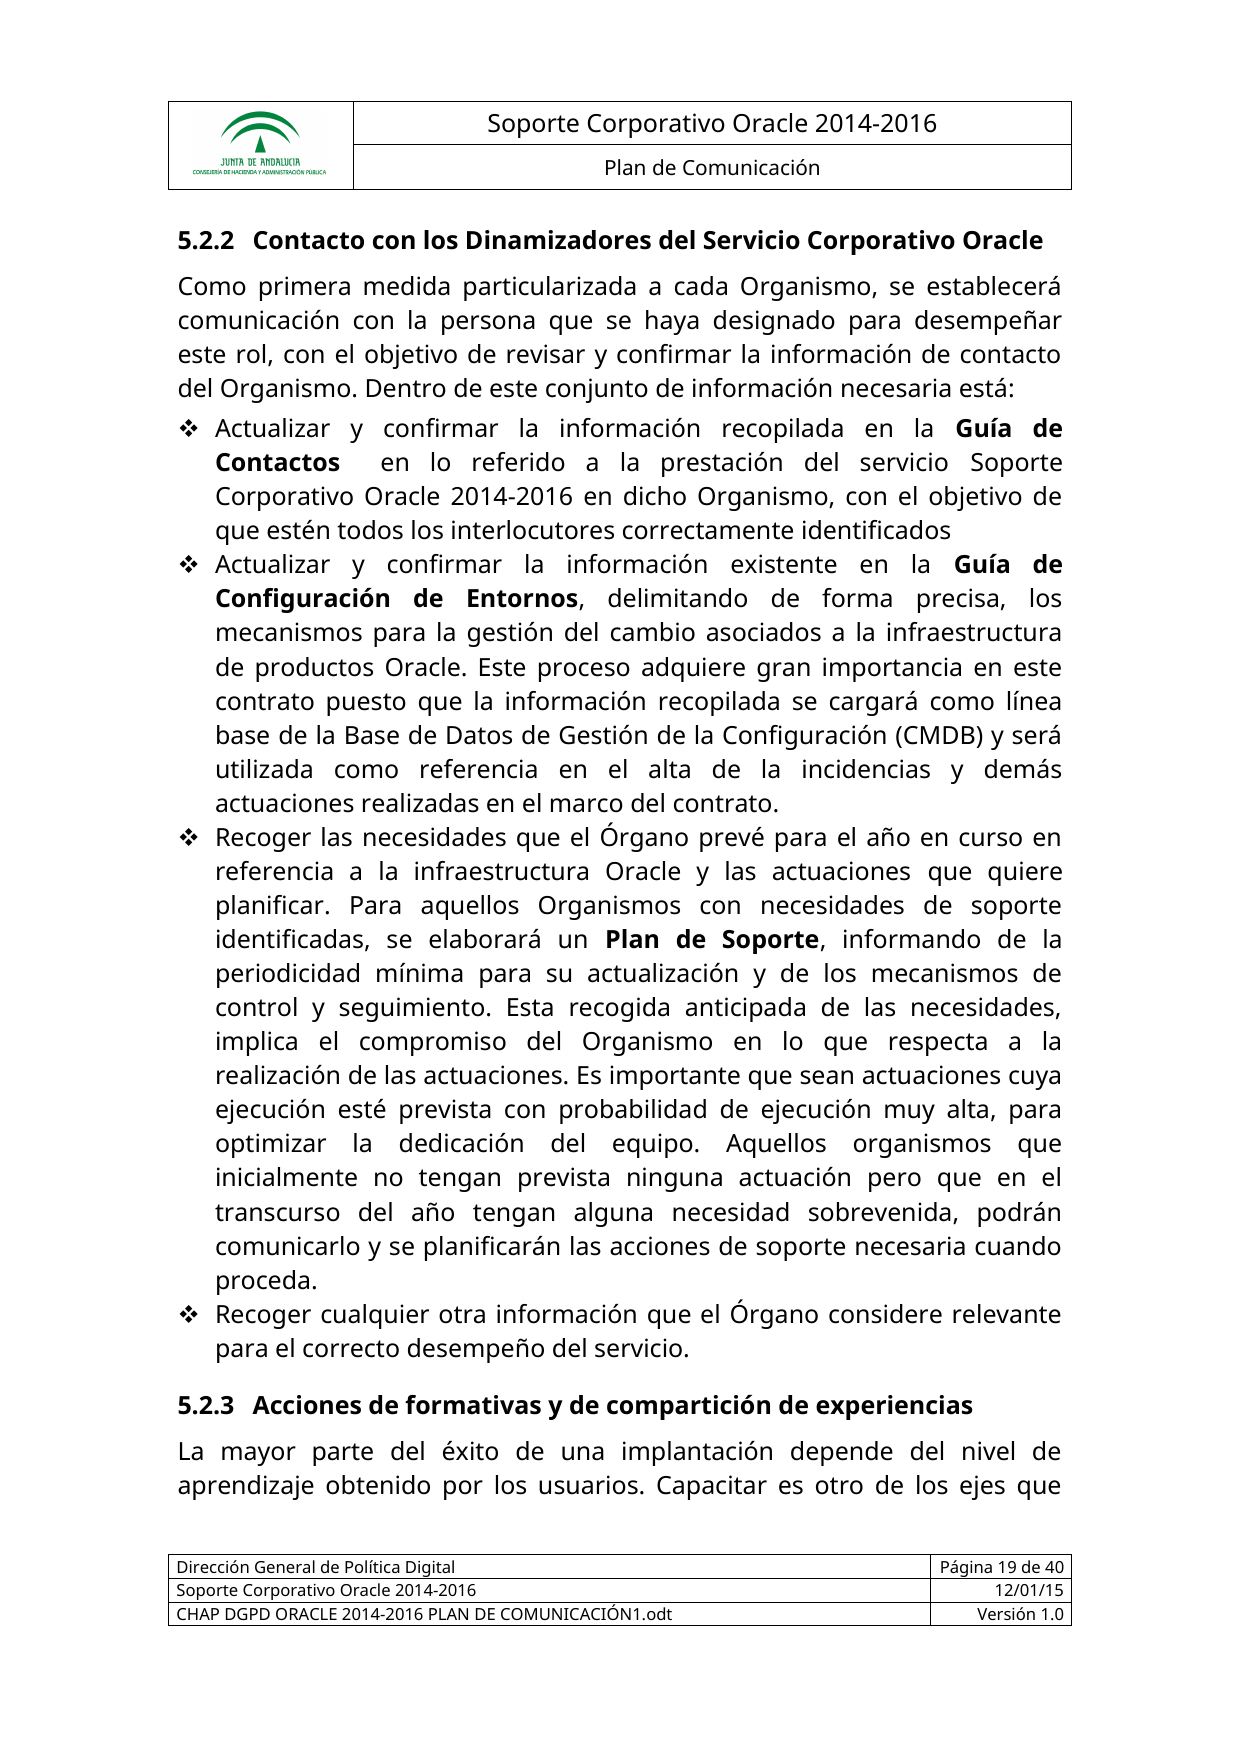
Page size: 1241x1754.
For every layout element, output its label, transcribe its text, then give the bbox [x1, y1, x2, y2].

text La mayor parte del éxito de una implantación depende del nivel de aprendizaje obtenido por los usuarios. Capacitar es otro de los ejes que [177, 1433, 1063, 1501]
subtitle Acciones de formativas y de compartición de experiencias [177, 1389, 1063, 1421]
list Actualizar y confirmar la información recopilada en la Guía de Contactos en lo referido a la prestación del servicio Soporte Corporativo Oracle 2014-2016 en dicho Organismo, con el objetivo de que estén todos los interlocutores correctamente identificados [177, 411, 1063, 547]
subtitle Contacto con los Dinamizadores del Servicio Corporativo Oracle [177, 224, 1063, 256]
list Recoger las necesidades que el Órgano prevé para el año en curso en referencia a la infraestructura Oracle y las actuaciones que quiere planificar. Para aquellos Organismos con necesidades de soporte identificadas, se elaborará un Plan de Soporte, informando de la periodicidad mínima para su actualización y de los mecanismos de control y seguimiento. Esta recogida anticipada de las necesidades, implica el compromiso del Organismo en lo que respecta a la realización de las actuaciones. Es importante que sean actuaciones cuya ejecución esté prevista con probabilidad de ejecución muy alta, para optimizar la dedicación del equipo. Aquellos organismos que inicialmente no tengan prevista ninguna actuación pero que en el transcurso del año tengan alguna necesidad sobrevenida, podrán comunicarlo y se planificarán las acciones de soporte necesaria cuando proceda. [177, 819, 1063, 1296]
text Como primera medida particularizada a cada Organismo, se establecerá comunicación con la persona que se haya designado para desempeñar este rol, con el objetivo de revisar y confirmar la información de contacto del Organismo. Dentro de este conjunto de información necesaria está: [177, 268, 1063, 404]
picture [192, 110, 327, 175]
list Actualizar y confirmar la información existente en la Guía de Configuración de Entornos, delimitando de forma precisa, los mecanismos para la gestión del cambio asociados a la infraestructura de productos Oracle. Este proceso adquiere gran importancia en este contrato puesto que la información recopilada se cargará como línea base de la Base de Datos de Gestión de la Configuración (CMDB) y será utilizada como referencia en el alta de la incidencias y demás actuaciones realizadas en el marco del contrato. [177, 547, 1063, 819]
list Recoger cualquier otra información que el Órgano considere relevante para el correcto desempeño del servicio. [177, 1296, 1063, 1364]
